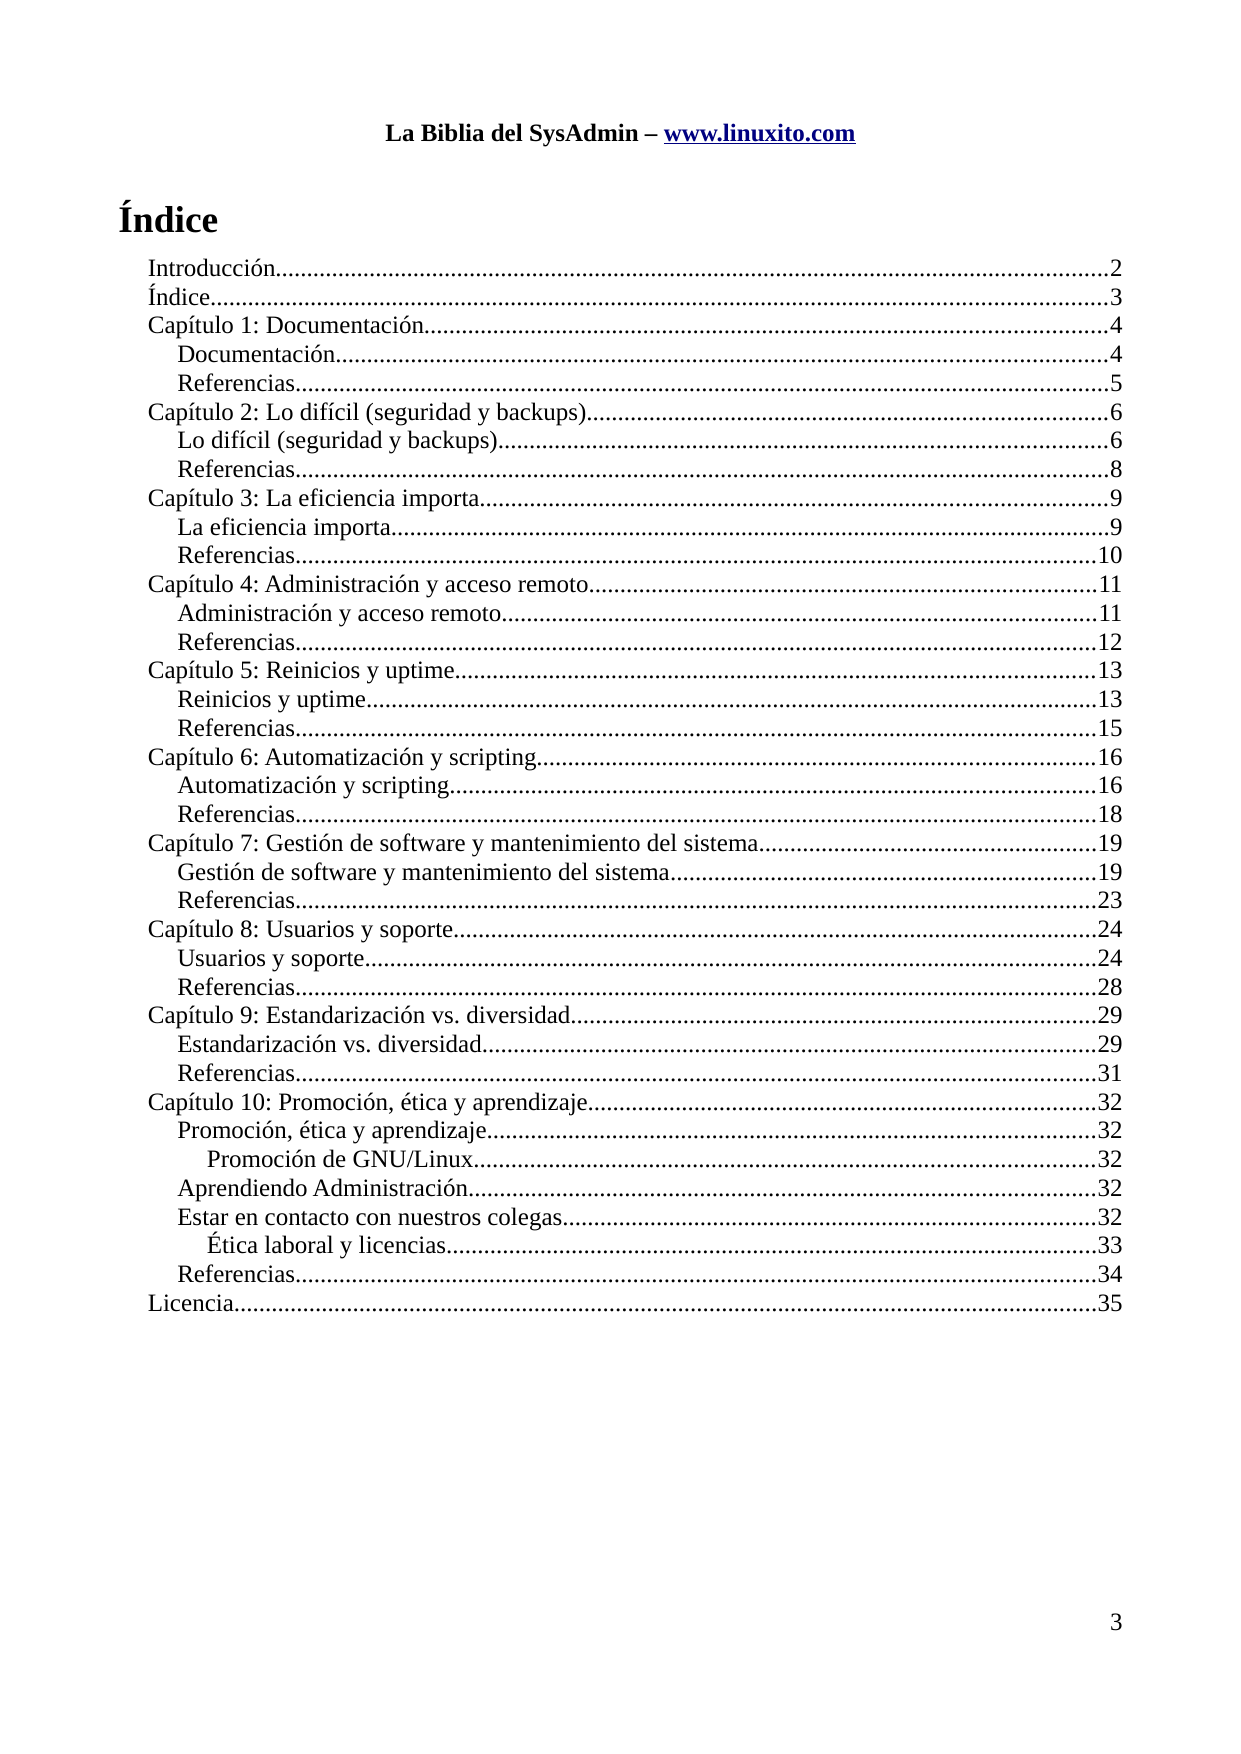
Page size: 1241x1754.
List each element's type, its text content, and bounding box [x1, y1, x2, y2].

text Referencias 23 [177, 885, 1122, 914]
text Estandarización vs. diversidad 29 [177, 1029, 1122, 1058]
text Referencias 15 [177, 713, 1122, 742]
text Capítulo 6: Automatización y scripting 16 [148, 742, 1122, 770]
text Referencias 34 [177, 1259, 1122, 1288]
text La eficiencia importa 9 [177, 512, 1122, 540]
text Estar en contacto con nuestros colegas 32 [177, 1202, 1122, 1230]
text Capítulo 4: Administración y acceso remoto 11 [148, 569, 1122, 598]
text Referencias 18 [177, 799, 1122, 828]
text Gestión de software y mantenimiento del sistema 19 [177, 857, 1122, 885]
text Administración y acceso remoto 11 [177, 598, 1122, 627]
text Documentación 4 [177, 339, 1122, 368]
text Promoción, ética y aprendizaje 32 [177, 1115, 1122, 1144]
text Usuarios y soporte 24 [177, 943, 1122, 972]
text Referencias 5 [177, 368, 1122, 397]
text Referencias 28 [177, 972, 1122, 1000]
text Referencias 8 [177, 454, 1122, 483]
text Promoción de GNU/Linux 32 [207, 1144, 1122, 1173]
text Referencias 12 [177, 627, 1122, 655]
text Introducción 2 [148, 253, 1122, 282]
text Licencia 35 [148, 1288, 1122, 1317]
text Capítulo 2: Lo difícil (seguridad y backups) 6 [148, 397, 1122, 425]
text Índice 3 [148, 282, 1122, 310]
text Reinicios y uptime 13 [177, 684, 1122, 713]
text Capítulo 5: Reinicios y uptime 13 [148, 655, 1122, 684]
text Ética laboral y licencias 33 [207, 1230, 1122, 1259]
text Automatización y scripting 16 [177, 770, 1122, 799]
text Capítulo 3: La eficiencia importa 9 [148, 483, 1122, 512]
text Capítulo 10: Promoción, ética y aprendizaje 32 [148, 1087, 1122, 1115]
text Capítulo 8: Usuarios y soporte 24 [148, 914, 1122, 943]
text Lo difícil (seguridad y backups) 6 [177, 425, 1122, 454]
text Referencias 10 [177, 540, 1122, 569]
text Capítulo 1: Documentación 4 [148, 310, 1122, 339]
text Capítulo 7: Gestión de software y mantenimiento del sistema 19 [148, 828, 1122, 857]
text Referencias 31 [177, 1058, 1122, 1087]
text Capítulo 9: Estandarización vs. diversidad 29 [148, 1000, 1122, 1029]
subtitle Índice [118, 197, 1122, 240]
text Aprendiendo Administración 32 [177, 1173, 1122, 1202]
